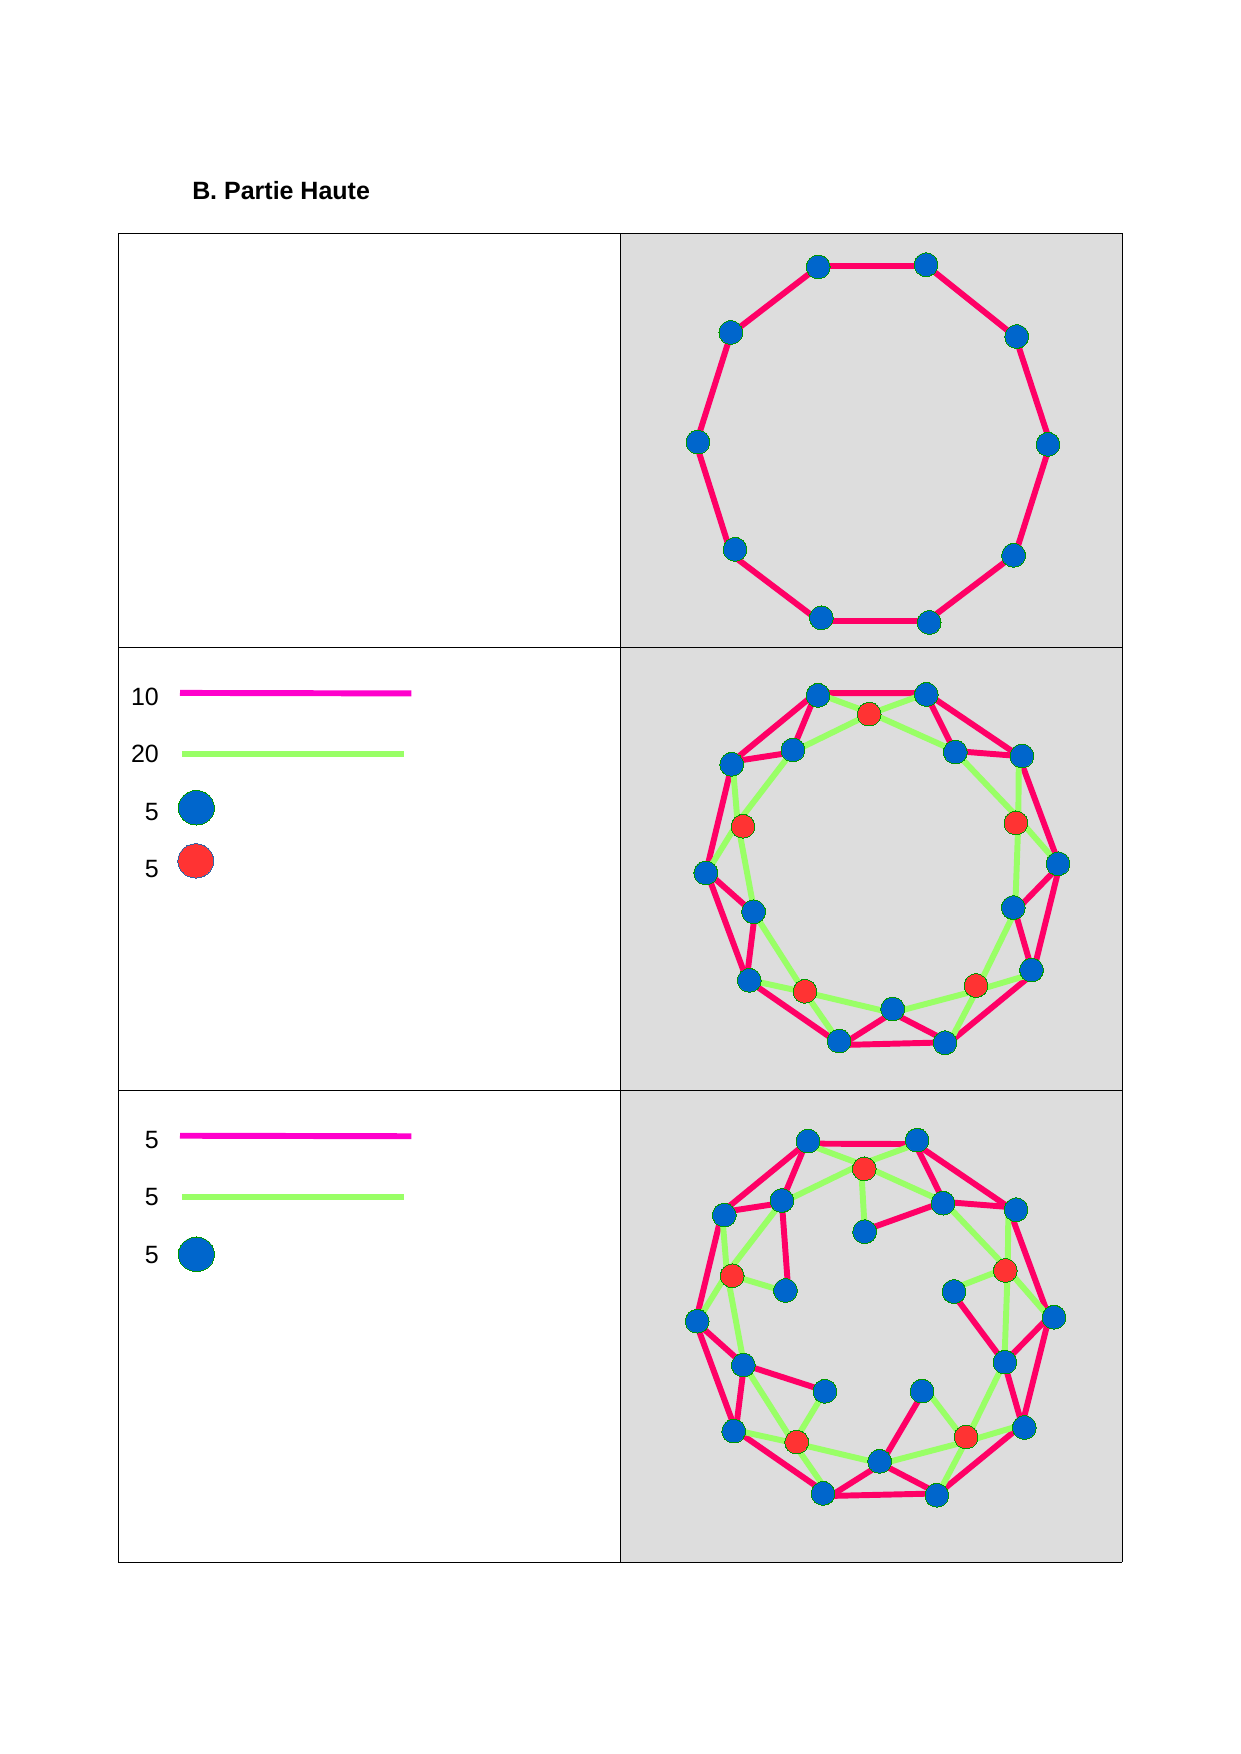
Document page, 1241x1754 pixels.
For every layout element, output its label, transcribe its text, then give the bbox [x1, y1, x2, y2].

text B. Partie Haute [192, 176, 1122, 204]
table_cell [621, 648, 1122, 1090]
table_header [621, 234, 1122, 647]
table_header [119, 234, 620, 647]
table_cell 5 5 5 [119, 1091, 620, 1562]
table_cell 10 20 5 5 [119, 648, 620, 1090]
table_cell [621, 1091, 1122, 1562]
